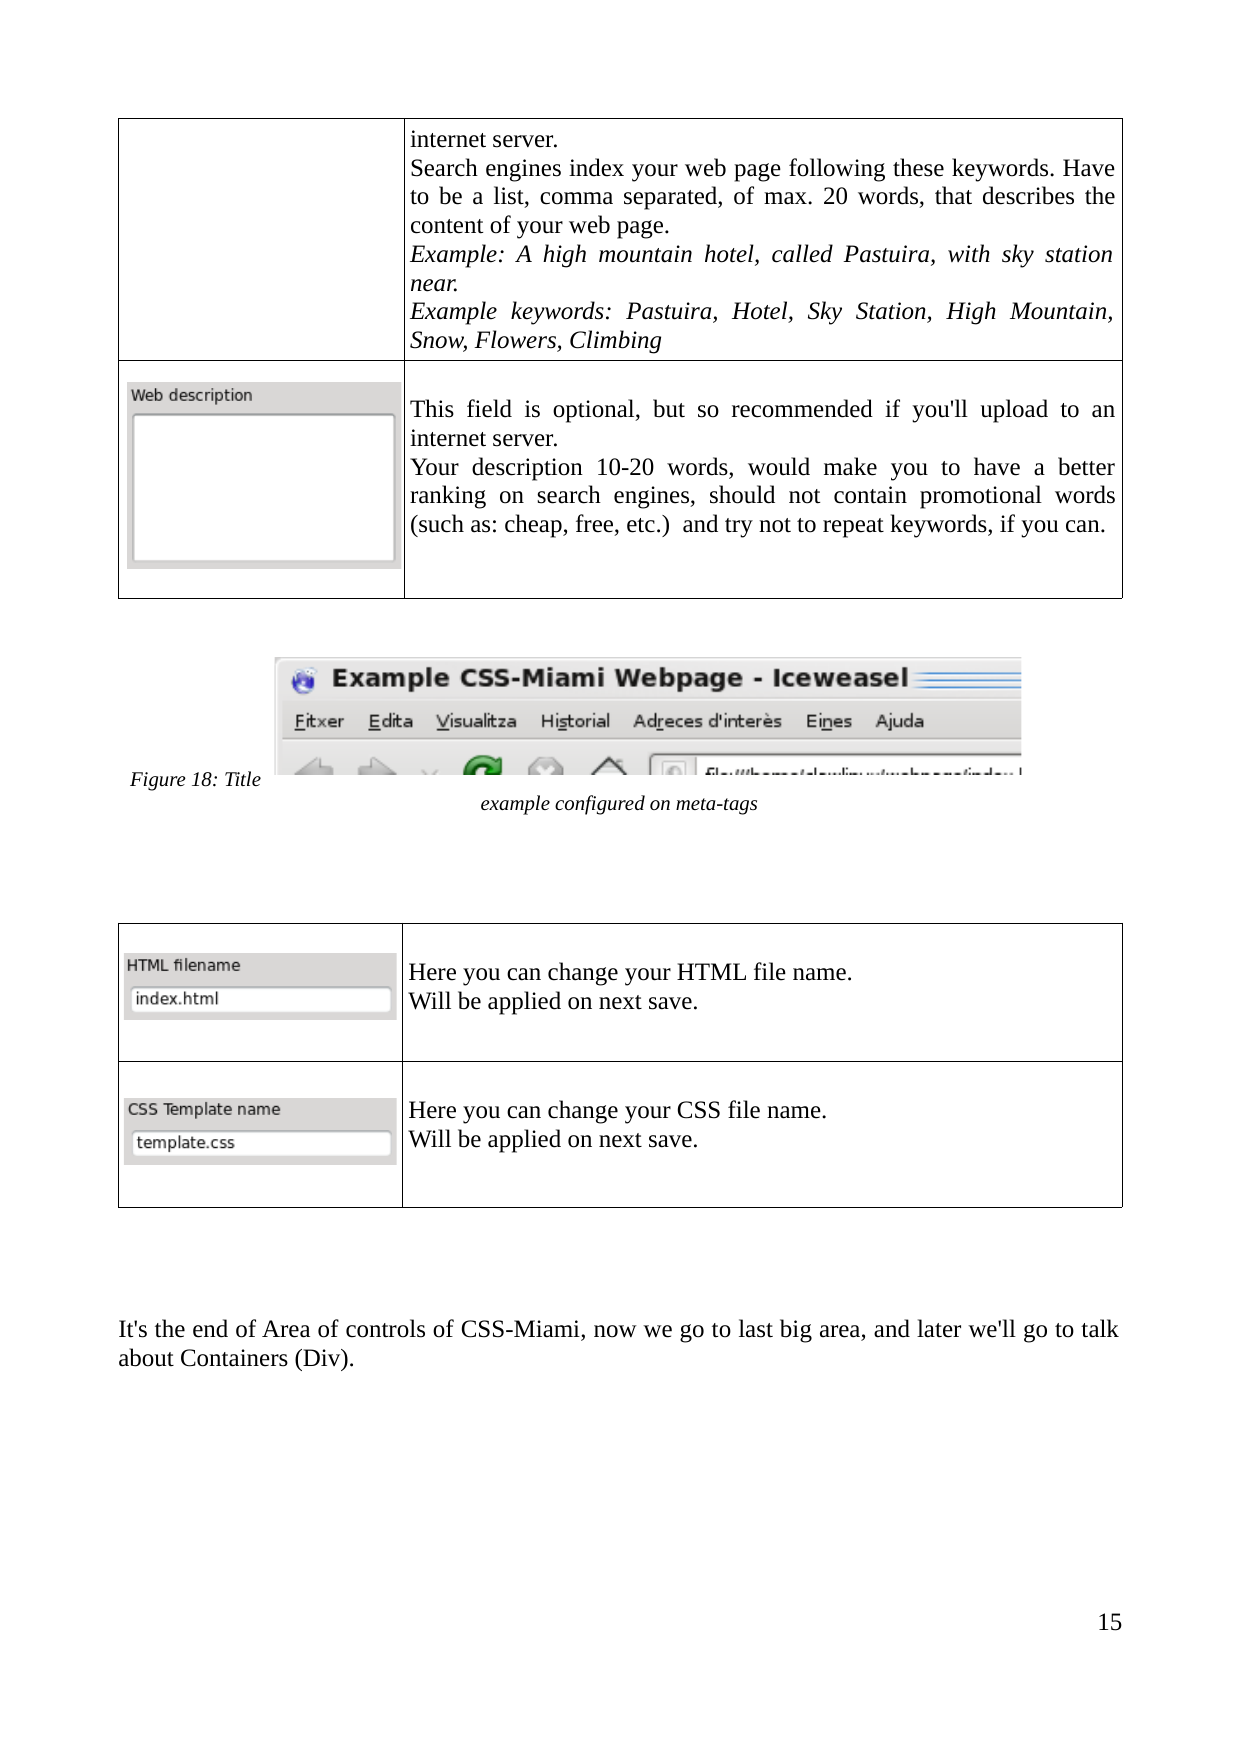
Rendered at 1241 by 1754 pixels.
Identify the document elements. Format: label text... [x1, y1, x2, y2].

text It's the end of Area of controls of CSS-Miami, now we go to last big area, and later we'll go to talk about Containers (Div). [118, 1314, 1122, 1372]
table_header [119, 924, 402, 1061]
table_cell This field is optional, but so recommended if you'll upload to an internet server. Your description 10-20 words, would make you to have a better ranking on search engines, should not contain promotional words (such as: cheap, free, etc.) and try not to repeat keywords, if you can. [405, 361, 1122, 598]
table_header [119, 119, 404, 360]
table_cell [119, 1062, 402, 1207]
table_header Here you can change your HTML file name. Will be applied on next save. [403, 924, 1122, 1061]
picture [123, 1098, 397, 1165]
table_cell [119, 361, 404, 598]
picture [274, 657, 1022, 775]
table_cell Here you can change your CSS file name. Will be applied on next save. [403, 1062, 1122, 1207]
text Figure 18: Title example configured on meta-tags [118, 767, 1122, 815]
table_header internet server. Search engines index your web page following these keywords. Have to be a list, comma separated, of max. 20 words, that describes the content of your web page. Example: A high mountain hotel, called Pastuira, with sky station near. Example keywords: Pastuira, Hotel, Sky Station, High Mountain, Snow, Flowers, Climbing [405, 119, 1122, 360]
picture [127, 382, 402, 569]
picture [123, 953, 397, 1020]
